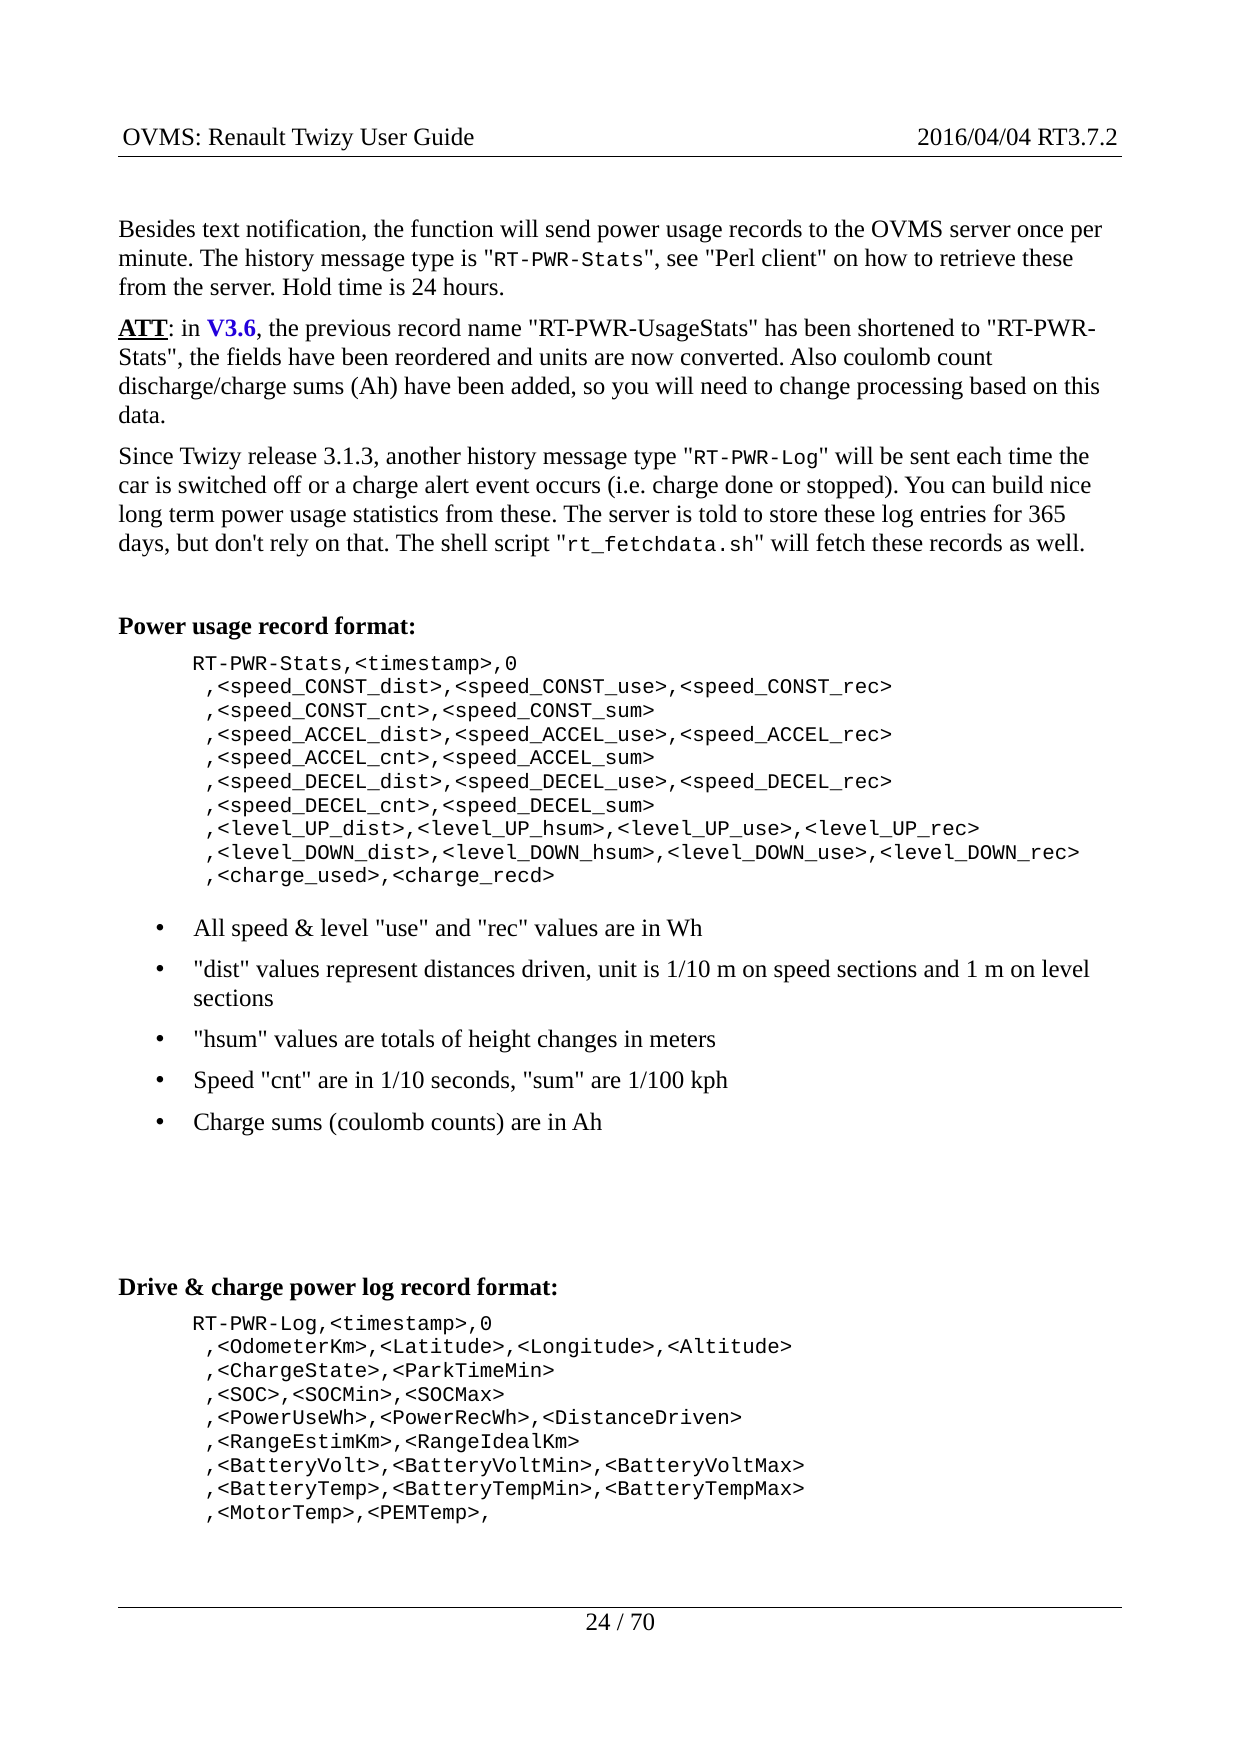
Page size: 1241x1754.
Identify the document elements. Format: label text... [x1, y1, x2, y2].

text ,<speed_CONST_dist>,<speed_CONST_use>,<speed_CONST_rec> [192, 676, 1122, 700]
text Besides text notification, the function will send power usage records to the OVMS server once per minute. The history message type is "RT-PWR-Stats", see "Perl client" on how to retrieve these from the server. Hold time is 24 hours. [118, 214, 1122, 301]
text ,<BatteryTemp>,<BatteryTempMin>,<BatteryTempMax> [192, 1478, 1122, 1502]
text Drive & charge power log record format: [118, 1272, 1122, 1300]
list "hsum" values are totals of height changes in meters [156, 1024, 1122, 1053]
text RT-PWR-Stats,<timestamp>,0 [192, 653, 1122, 676]
text ,<speed_CONST_cnt>,<speed_CONST_sum> ,<speed_ACCEL_dist>,<speed_ACCEL_use>,<speed_ACCEL_rec> [192, 700, 1122, 747]
list "dist" values represent distances driven, unit is 1/10 m on speed sections and 1 m on level sections [156, 954, 1122, 1012]
text ,<speed_ACCEL_cnt>,<speed_ACCEL_sum> ,<speed_DECEL_dist>,<speed_DECEL_use>,<speed_DECEL_rec> [192, 747, 1122, 794]
text ,<speed_DECEL_cnt>,<speed_DECEL_sum> ,<level_UP_dist>,<level_UP_hsum>,<level_UP_use>,<level_UP_rec> [192, 794, 1122, 842]
text ,<RangeEstimKm>,<RangeIdealKm> [192, 1431, 1122, 1455]
text Power usage record format: [118, 611, 1122, 640]
text ,<ChargeState>,<ParkTimeMin> [192, 1360, 1122, 1384]
text ATT: in V3.6, the previous record name "RT-PWR-UsageStats" has been shortened to "RT-PWR-Stats", the fields have been reordered and units are now converted. Also coulomb count discharge/charge sums (Ah) have been added, so you will need to change processing based on this data. [118, 313, 1122, 428]
text ,<SOC>,<SOCMin>,<SOCMax> [192, 1384, 1122, 1407]
list Charge sums (coulomb counts) are in Ah [156, 1107, 1122, 1135]
text ,<MotorTemp>,<PEMTemp>, [192, 1502, 1122, 1526]
text Since Twizy release 3.1.3, another history message type "RT-PWR-Log" will be sent each time the car is switched off or a charge alert event occurs (i.e. charge done or stopped). You can build nice long term power usage statistics from these. The server is told to store these log entries for 365 days, but don't rely on that. The shell script "rt_fetchdata.sh" will fetch these records as well. [118, 441, 1122, 558]
text ,<level_DOWN_dist>,<level_DOWN_hsum>,<level_DOWN_use>,<level_DOWN_rec> ,<charge_used>,<charge_recd> [192, 842, 1122, 913]
text ,<BatteryVolt>,<BatteryVoltMin>,<BatteryVoltMax> [192, 1455, 1122, 1478]
list Speed "cnt" are in 1/10 seconds, "sum" are 1/100 kph [156, 1065, 1122, 1094]
list All speed & level "use" and "rec" values are in Wh [156, 913, 1122, 942]
text ,<PowerUseWh>,<PowerRecWh>,<DistanceDriven> [192, 1407, 1122, 1431]
text ,<OdometerKm>,<Latitude>,<Longitude>,<Altitude> [192, 1336, 1122, 1360]
text RT-PWR-Log,<timestamp>,0 [192, 1313, 1122, 1336]
